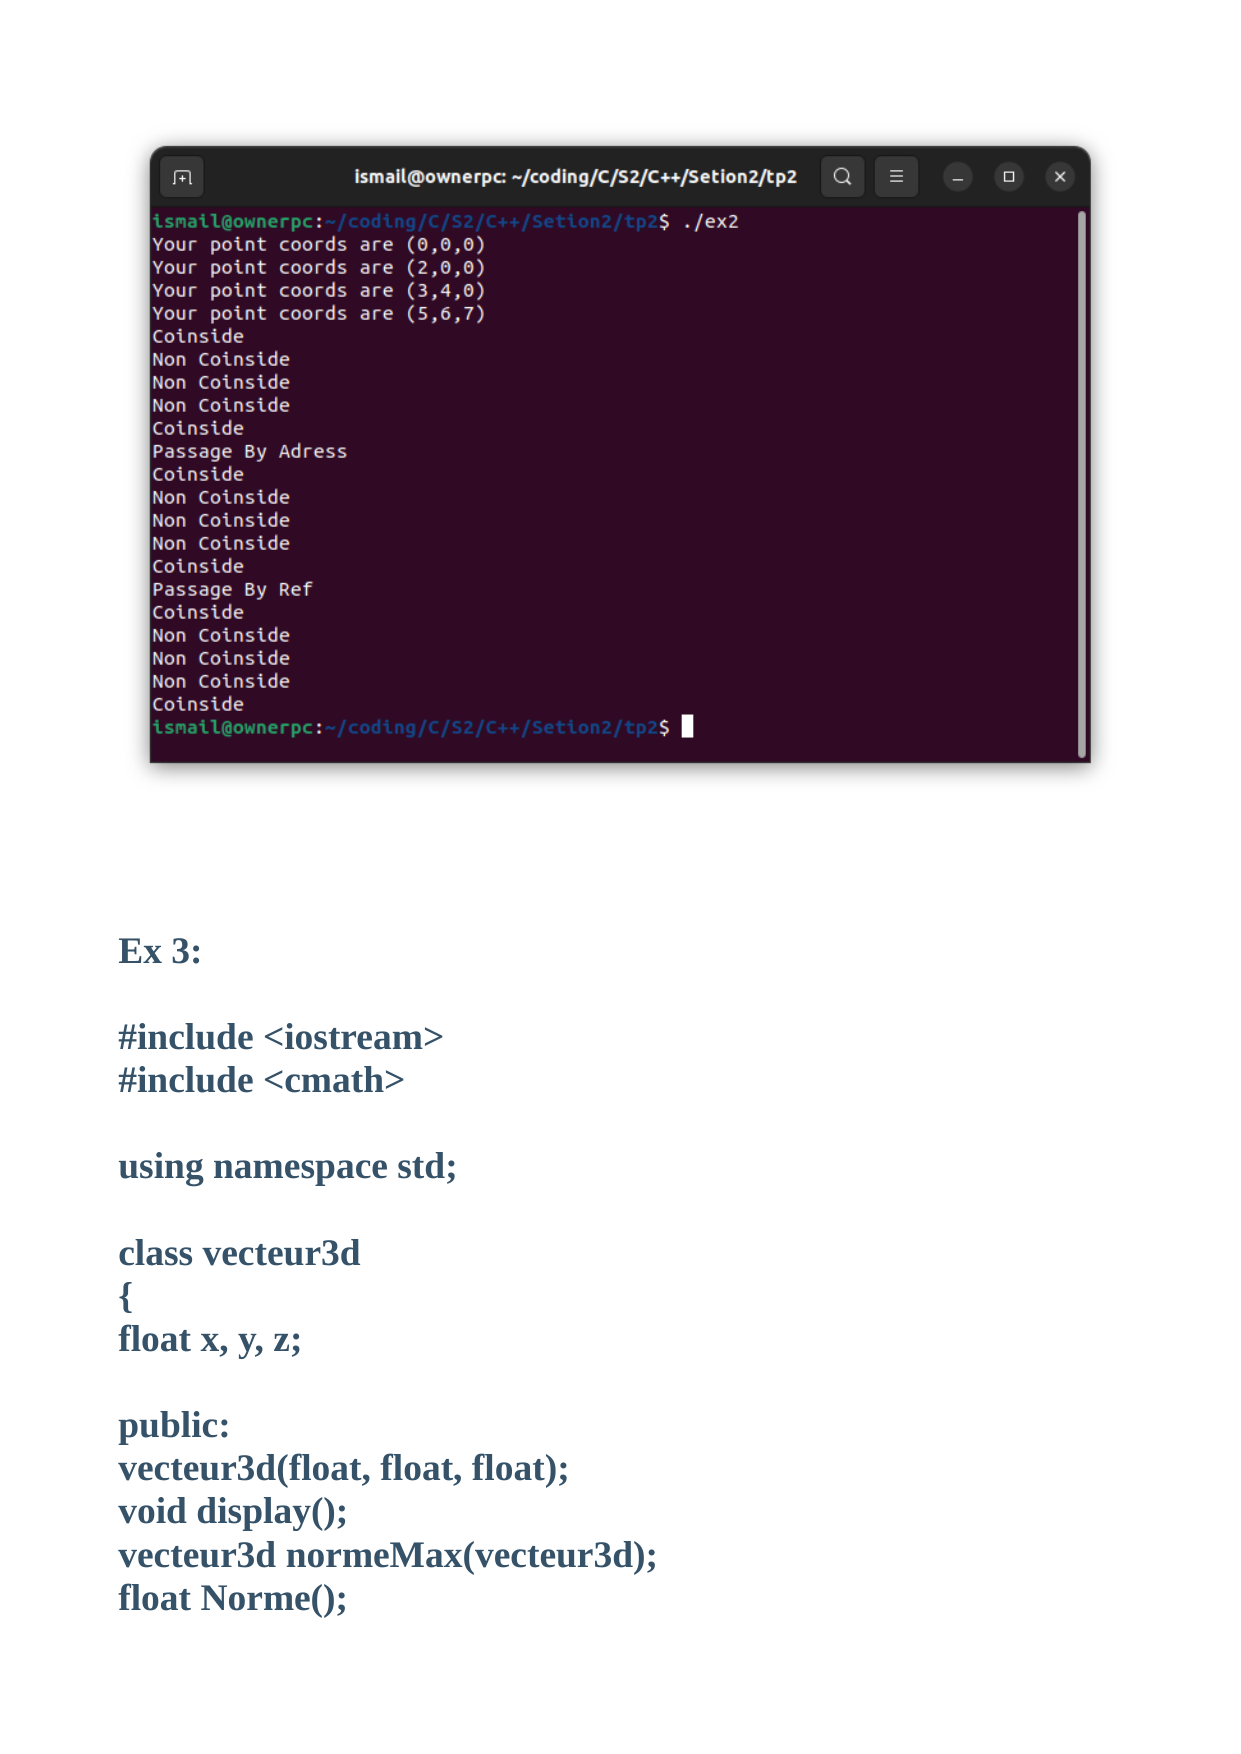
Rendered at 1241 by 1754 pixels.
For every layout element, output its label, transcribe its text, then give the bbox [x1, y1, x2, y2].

text vecteur3d normeMax(vecteur3d); [118, 1532, 1122, 1575]
text public: [118, 1403, 1122, 1446]
text using namespace std; [118, 1144, 1122, 1187]
text { [118, 1273, 1122, 1316]
text #include <cmath> [118, 1058, 1122, 1101]
text void display(); [118, 1489, 1122, 1532]
text #include <iostream> [118, 1014, 1122, 1058]
text float x, y, z; [118, 1316, 1122, 1359]
text float Norme(); [118, 1575, 1122, 1618]
text class vecteur3d [118, 1230, 1122, 1273]
text Ex 3: [118, 928, 1122, 971]
text vecteur3d(float, float, float); [118, 1446, 1122, 1489]
picture [118, 118, 1123, 799]
